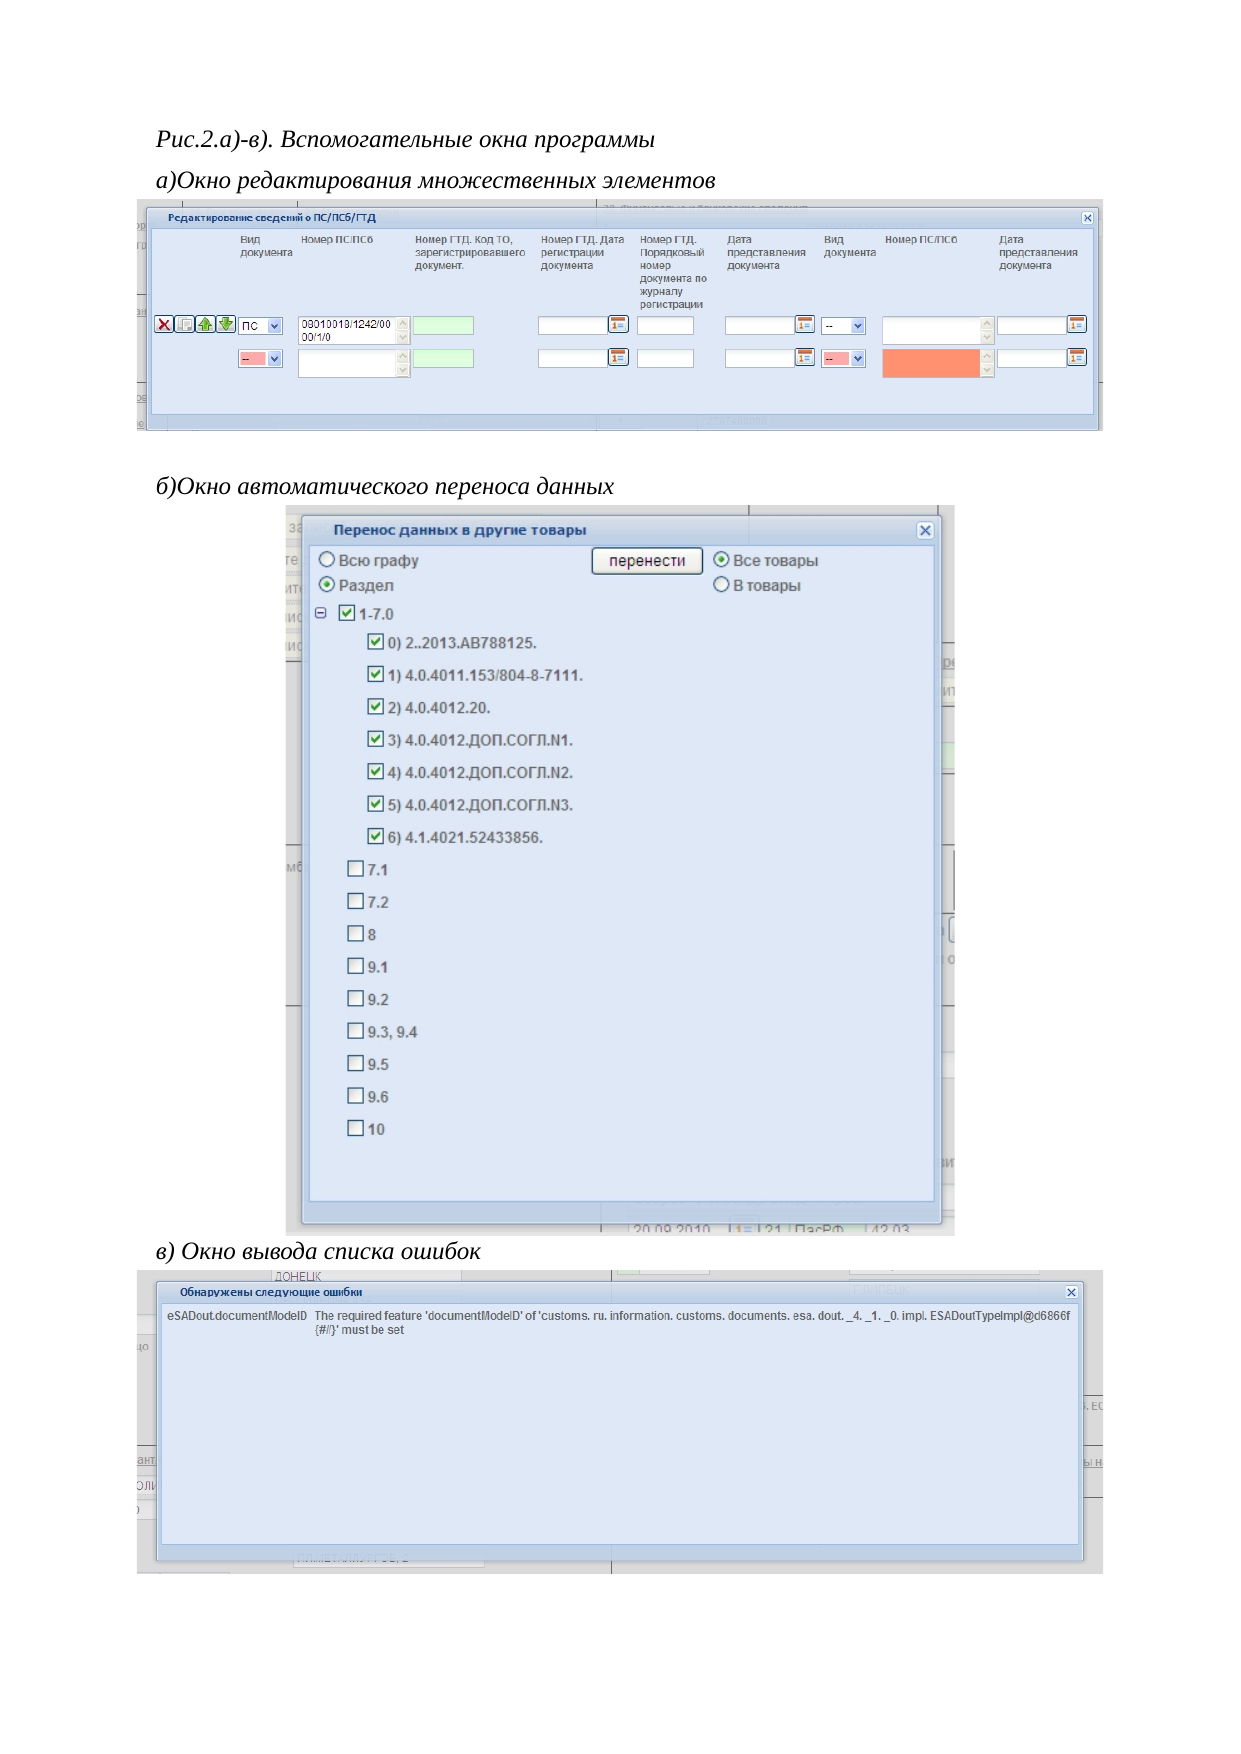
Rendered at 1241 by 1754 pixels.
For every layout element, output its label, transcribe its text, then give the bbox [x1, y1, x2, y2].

text а)Окно редактирования множественных элементов [156, 165, 1122, 193]
picture [136, 199, 1104, 431]
picture [285, 505, 955, 1236]
text б)Окно автоматического переноса данных [156, 471, 1122, 500]
picture [136, 1270, 1104, 1574]
text Рис.2.а)-в). Вспомогательные окна программы [156, 124, 1122, 153]
text в) Окно вывода списка ошибок [156, 512, 1122, 1264]
